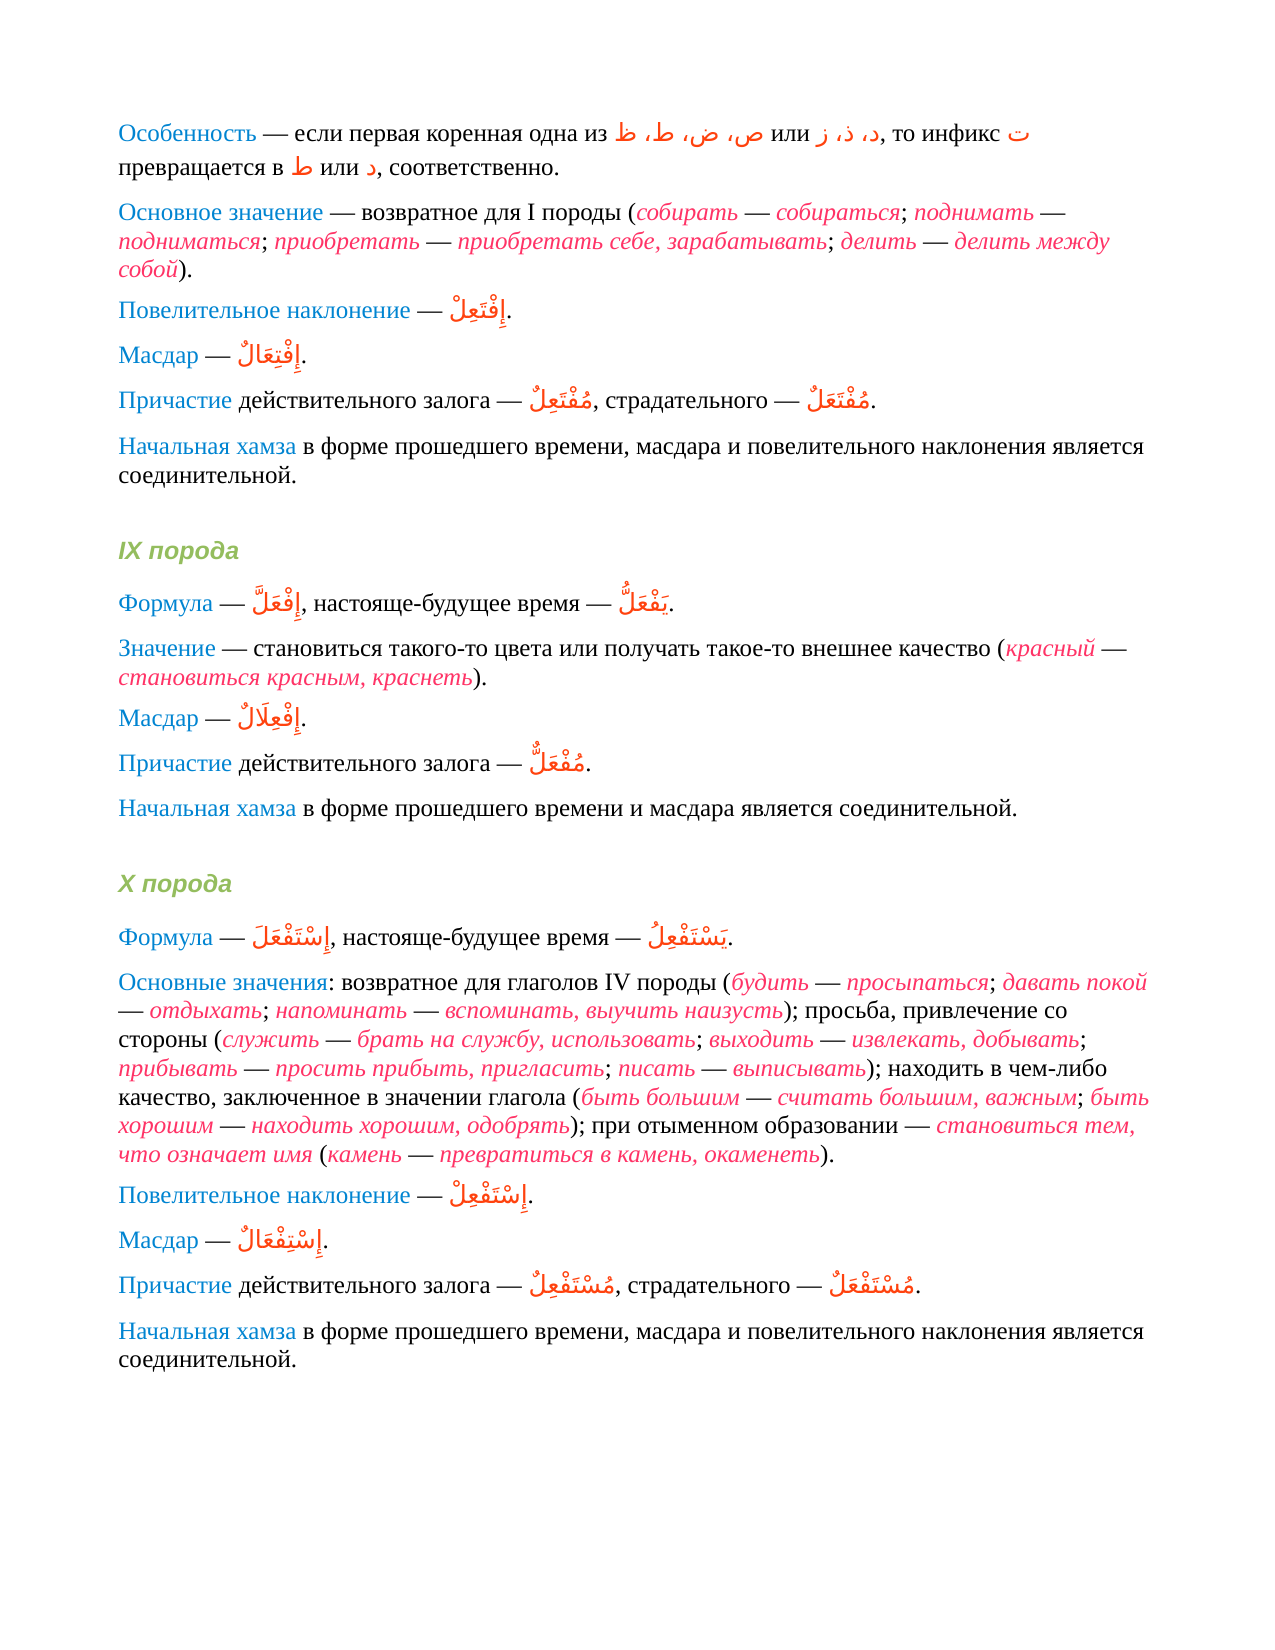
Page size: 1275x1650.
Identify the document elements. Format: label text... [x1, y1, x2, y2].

text Основные значения: возвратное для глаголов IV породы (будить — просыпаться; давать покой — отдыхать; напоминать — вспоминать, выучить наизусть); просьба, привлечение со стороны (служить — брать на службу, использовать; выходить — извлекать, добывать; прибывать — просить прибыть, пригласить; писать — выписывать); находить в чем-либо качество, заключенное в значении глагола (быть большим — считать большим, важным; быть хорошим — находить хорошим, одобрять); при отыменном образовании — становиться тем, что означает имя (камень — превратиться в камень, окаменеть). [118, 967, 1157, 1168]
text Начальная хамза в форме прошедшего времени, масдара и повелительного наклонения является соединительной. [118, 1316, 1157, 1373]
text Повелительное наклонение — إِفْتَعِلْ. [118, 295, 1157, 328]
text Начальная хамза в форме прошедшего времени, масдара и повелительного наклонения является соединительной. [118, 431, 1157, 488]
subtitle IX порода [118, 536, 1157, 564]
text Формула — إِفْعَلَّ, настояще-будущее время — يَفْعَلُّ. [118, 588, 1157, 622]
text Основное значение — возвратное для I породы (собирать — собираться; поднимать — подниматься; приобретать — приобретать себе, зарабатывать; делить — делить между собой). [118, 197, 1157, 283]
text Особенность — если первая коренная одна из ص، ض، ط، ظ или د، ذ، ز, то инфикс ت превращается в ط или د, соответственно. [118, 118, 1157, 185]
text Причастие действительного залога — مُسْتَفْعِلٌ, страдательного — مُسْتَفْعَلٌ. [118, 1271, 1157, 1304]
text Значение — становиться такого-то цвета или получать такое-то внешнее качество (красный — становиться красным, краснеть). [118, 633, 1157, 691]
text Начальная хамза в форме прошедшего времени и масдара является соединительной. [118, 793, 1157, 822]
text Повелительное наклонение — إِسْتَفْعِلْ. [118, 1180, 1157, 1213]
text Причастие действительного залога — مُفْعَلٌّ. [118, 748, 1157, 781]
text Масдар — إِفْعِلَالٌ. [118, 703, 1157, 736]
text Причастие действительного залога — مُفْتَعِلٌ, страдательного — مُفْتَعَلٌ. [118, 386, 1157, 419]
subtitle X порода [118, 869, 1157, 898]
text Масдар — إِفْتِعَالٌ. [118, 340, 1157, 374]
text Формула — إِسْتَفْعَلَ, настояще-будущее время — يَسْتَفْعِلُ. [118, 922, 1157, 955]
text Масдар — إِسْتِفْعَالٌ. [118, 1225, 1157, 1259]
